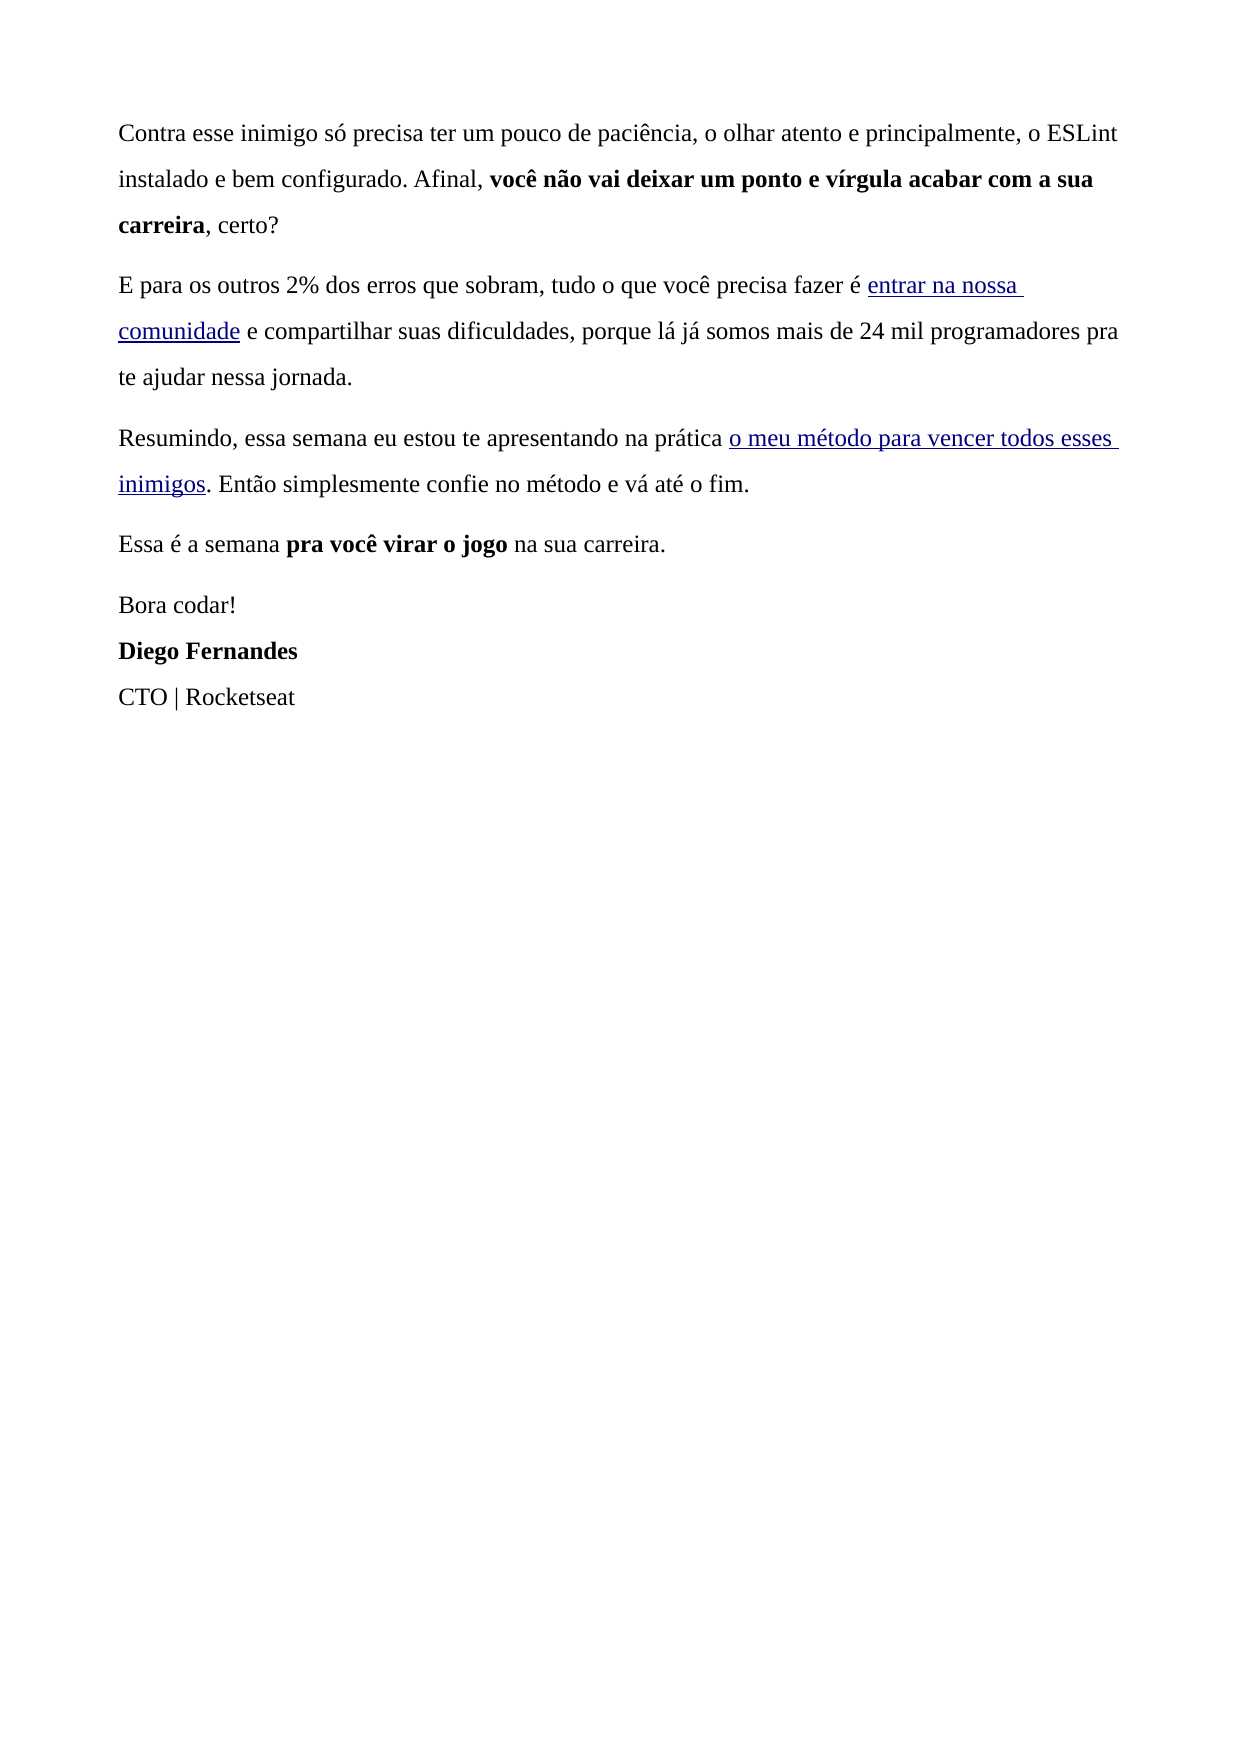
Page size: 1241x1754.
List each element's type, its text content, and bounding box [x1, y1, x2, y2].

text E para os outros 2% dos erros que sobram, tudo o que você precisa fazer é entrar na nossa comunidade e compartilhar suas dificuldades, porque lá já somos mais de 24 mil programadores pra te ajudar nessa jornada. [118, 271, 1122, 391]
text Essa é a semana pra você virar o jogo na sua carreira. [118, 529, 1122, 558]
text Bora codar! Diego Fernandes CTO | Rocketseat [118, 590, 1122, 711]
text Resumindo, essa semana eu estou te apresentando na prática o meu método para vencer todos esses inimigos. Então simplesmente confie no método e vá até o fim. [118, 423, 1122, 498]
text Contra esse inimigo só precisa ter um pouco de paciência, o olhar atento e principalmente, o ESLint instalado e bem configurado. Afinal, você não vai deixar um ponto e vírgula acabar com a sua carreira, certo? [118, 118, 1122, 239]
